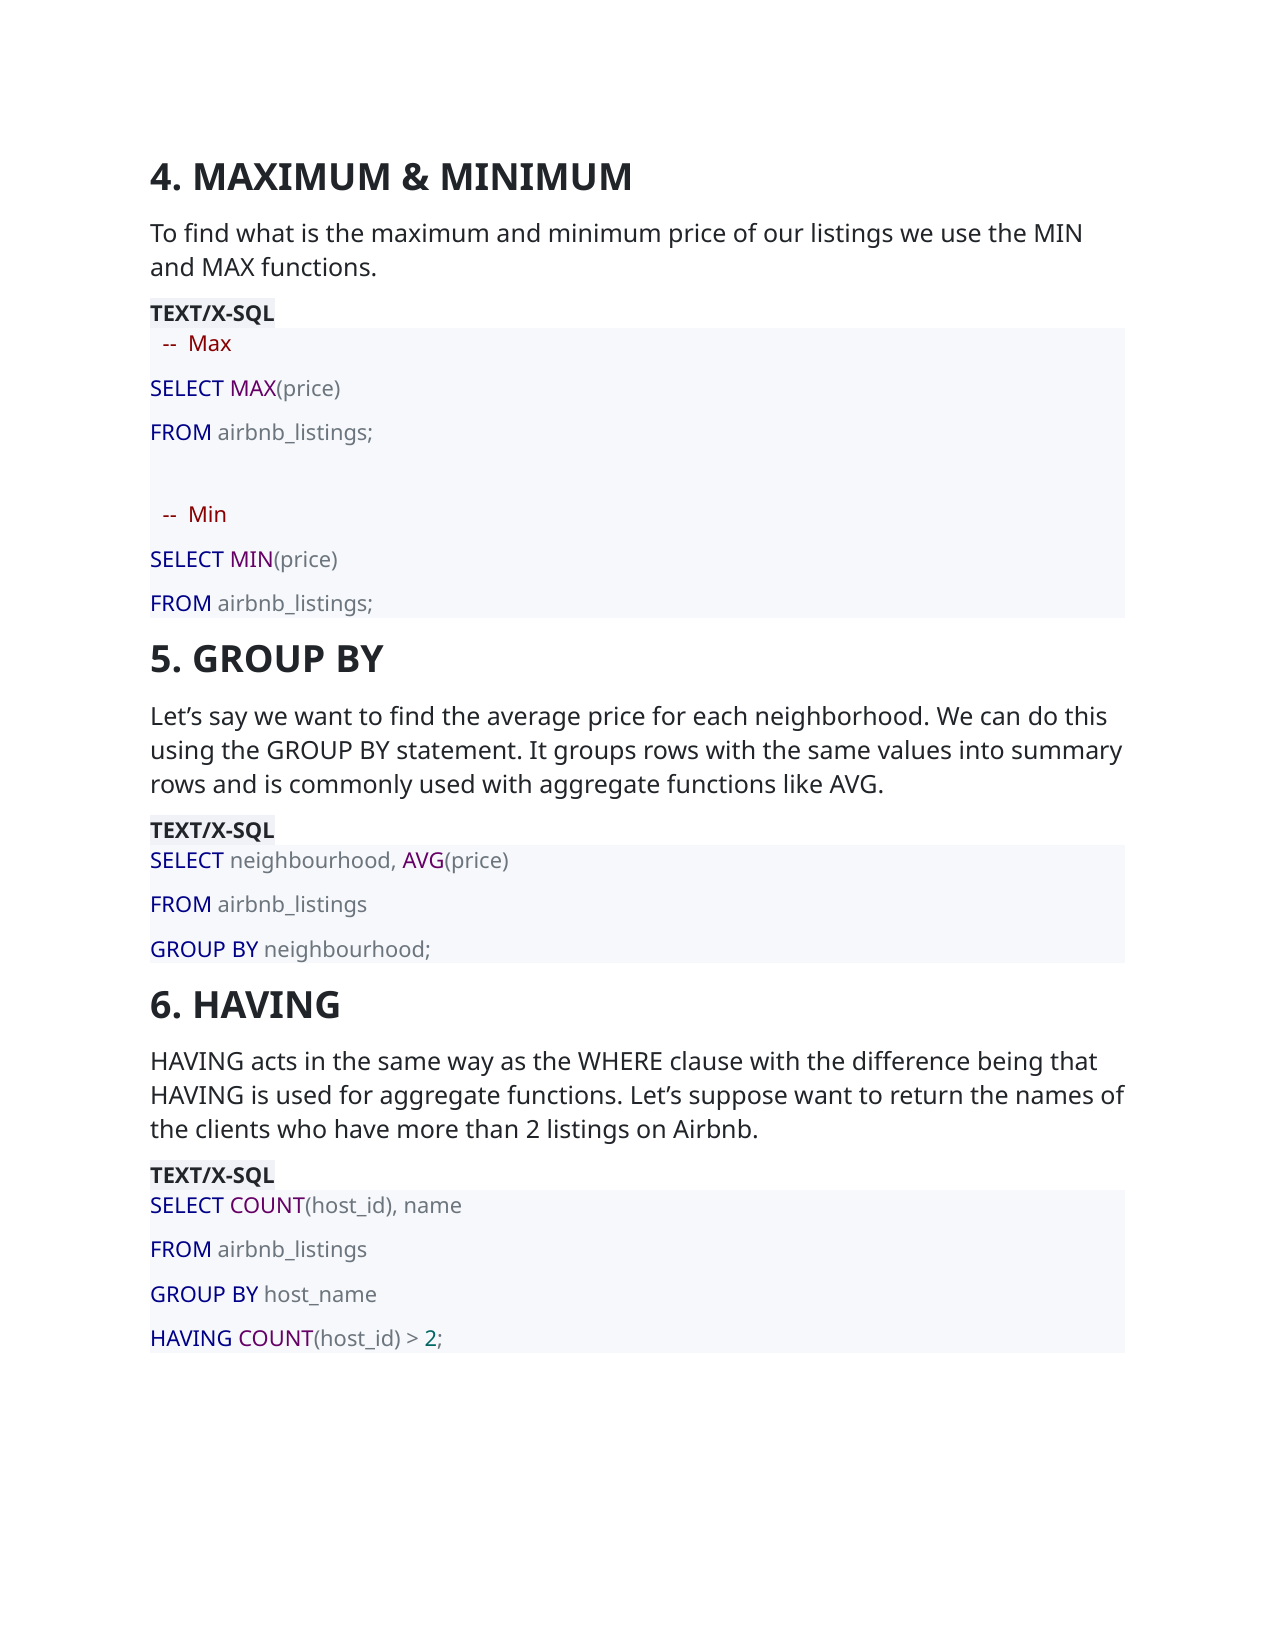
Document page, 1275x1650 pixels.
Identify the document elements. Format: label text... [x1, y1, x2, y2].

text FROM airbnb_listings [150, 1234, 1125, 1264]
text -- Max [150, 328, 1125, 358]
text GROUP BY neighbourhood; [150, 933, 1125, 963]
text FROM airbnb_listings; [150, 588, 1125, 618]
text FROM airbnb_listings; [150, 417, 1125, 447]
text Let’s say we want to find the average price for each neighborhood. We can do this using the GROUP BY statement. It groups rows with the same values into summary rows and is commonly used with aggregate functions like AVG. [150, 698, 1125, 800]
subtitle 4. MAXIMUM & MINIMUM [150, 150, 1125, 201]
text To find what is the maximum and minimum price of our listings we use the MIN and MAX functions. [150, 216, 1125, 284]
text SELECT MIN(price) [150, 544, 1125, 574]
subtitle 6. HAVING [150, 978, 1125, 1029]
text FROM airbnb_listings [150, 889, 1125, 919]
text SELECT COUNT(host_id), name [150, 1190, 1125, 1220]
text SELECT MAX(price) [150, 372, 1125, 402]
text TEXT/X-SQL [150, 815, 1125, 845]
text -- Min [150, 499, 1125, 529]
text HAVING acts in the same way as the WHERE clause with the difference being that HAVING is used for aggregate functions. Let’s suppose want to return the names of the clients who have more than 2 listings on Airbnb. [150, 1043, 1125, 1146]
text GROUP BY host_name [150, 1279, 1125, 1309]
subtitle 5. GROUP BY [150, 633, 1125, 684]
text TEXT/X-SQL [150, 1160, 1125, 1190]
text HAVING COUNT(host_id) > 2; [150, 1323, 1125, 1353]
text TEXT/X-SQL [150, 298, 1125, 328]
text SELECT neighbourhood, AVG(price) [150, 845, 1125, 874]
